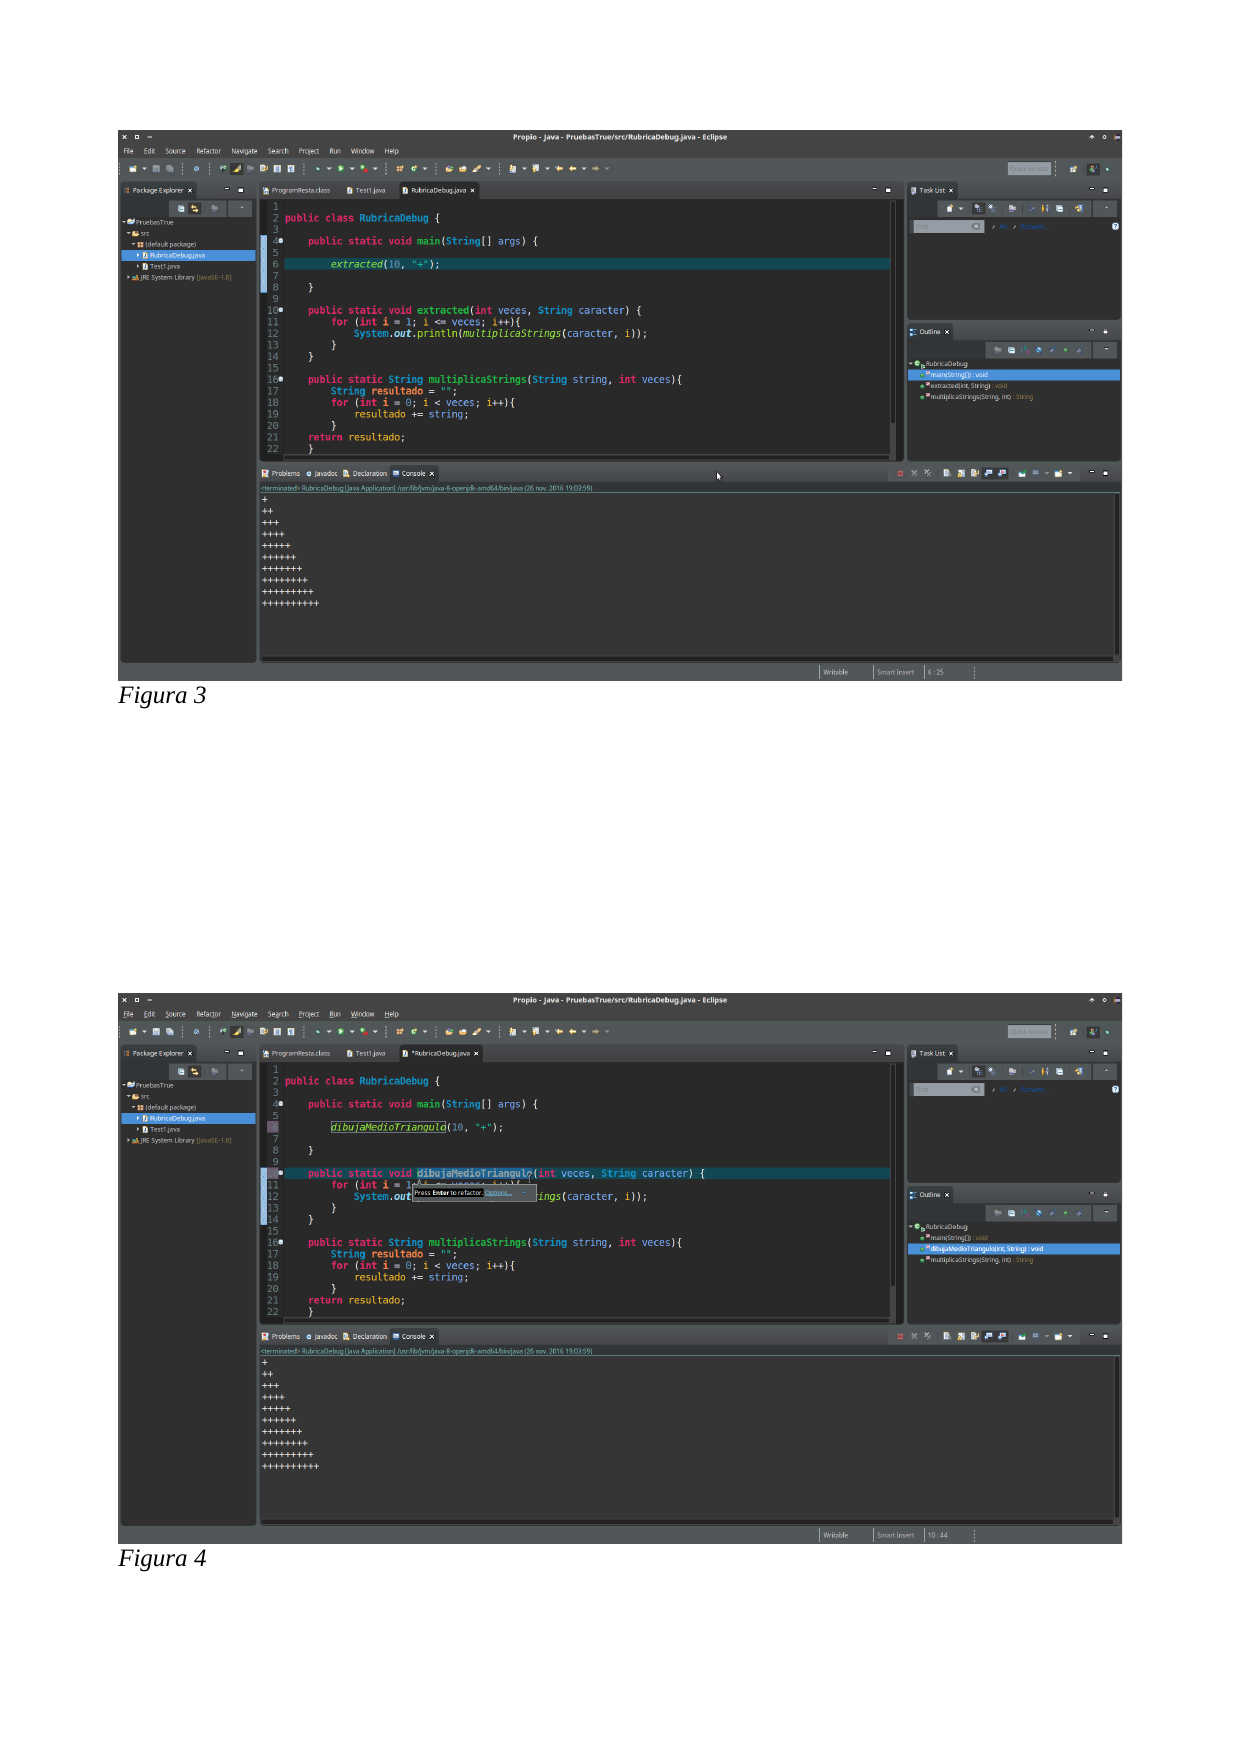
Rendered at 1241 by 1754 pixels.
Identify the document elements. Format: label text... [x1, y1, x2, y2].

text Figura 3 [118, 681, 1122, 709]
picture [118, 130, 1123, 681]
text Figura 4 [118, 1544, 1122, 1572]
picture [118, 993, 1123, 1544]
